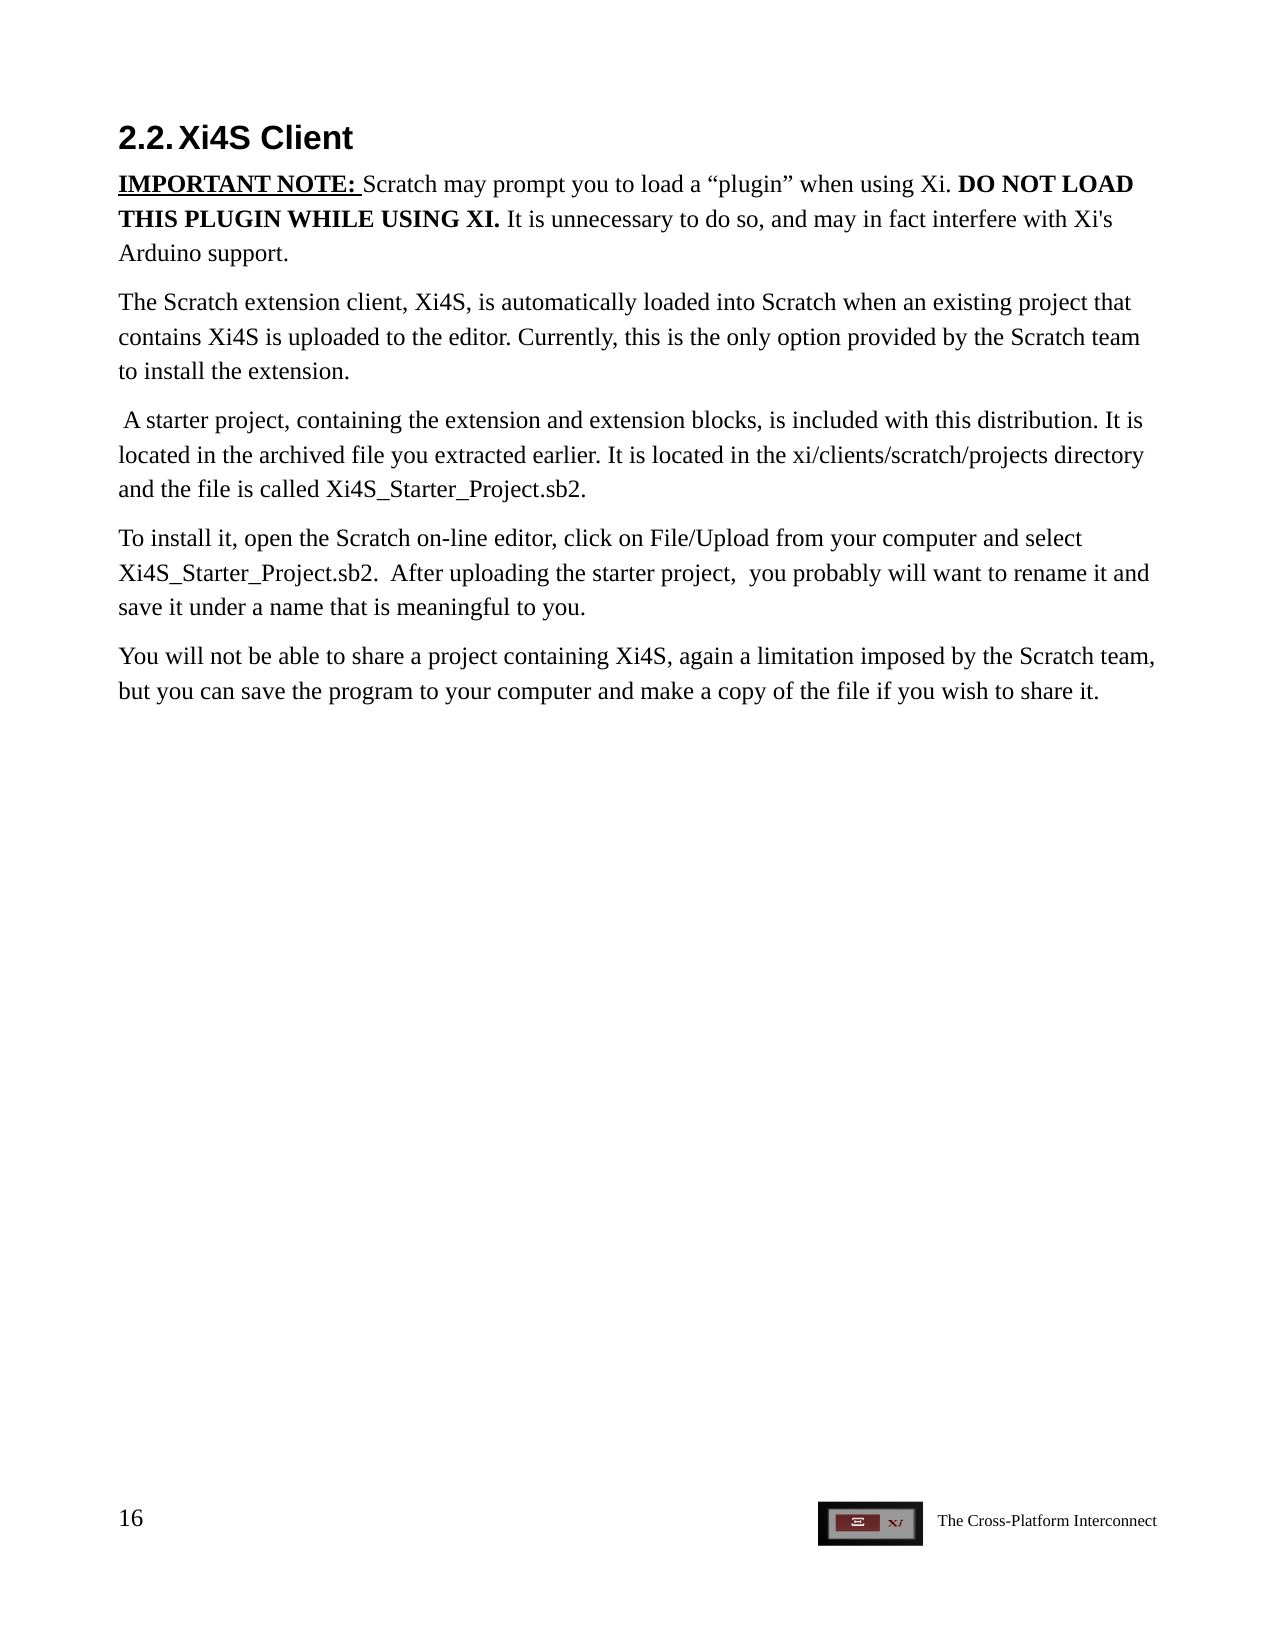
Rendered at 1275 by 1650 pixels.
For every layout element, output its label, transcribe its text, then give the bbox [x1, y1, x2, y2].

text The Scratch extension client, Xi4S, is automatically loaded into Scratch when an existing project that contains Xi4S is uploaded to the editor. Currently, this is the only option provided by the Scratch team to install the extension. [118, 287, 1157, 385]
text You will not be able to share a project containing Xi4S, again a limitation imposed by the Scratch team, but you can save the program to your computer and make a copy of the file if you wish to share it. [118, 641, 1157, 704]
picture [817, 1501, 924, 1546]
subtitle Xi4S Client [118, 118, 1157, 157]
text A starter project, containing the extension and extension blocks, is included with this distribution. It is located in the archived file you extracted earlier. It is located in the xi/clients/scratch/projects directory and the file is called Xi4S_Starter_Project.sb2. [118, 405, 1157, 503]
text To install it, open the Scratch on-line editor, click on File/Upload from your computer and select Xi4S_Starter_Project.sb2. After uploading the starter project, you probably will want to rename it and save it under a name that is meaningful to you. [118, 523, 1157, 621]
text IMPORTANT NOTE: Scratch may prompt you to load a “plugin” when using Xi. DO NOT LOAD THIS PLUGIN WHILE USING XI. It is unnecessary to do so, and may in fact interfere with Xi's Arduino support. [118, 169, 1157, 267]
